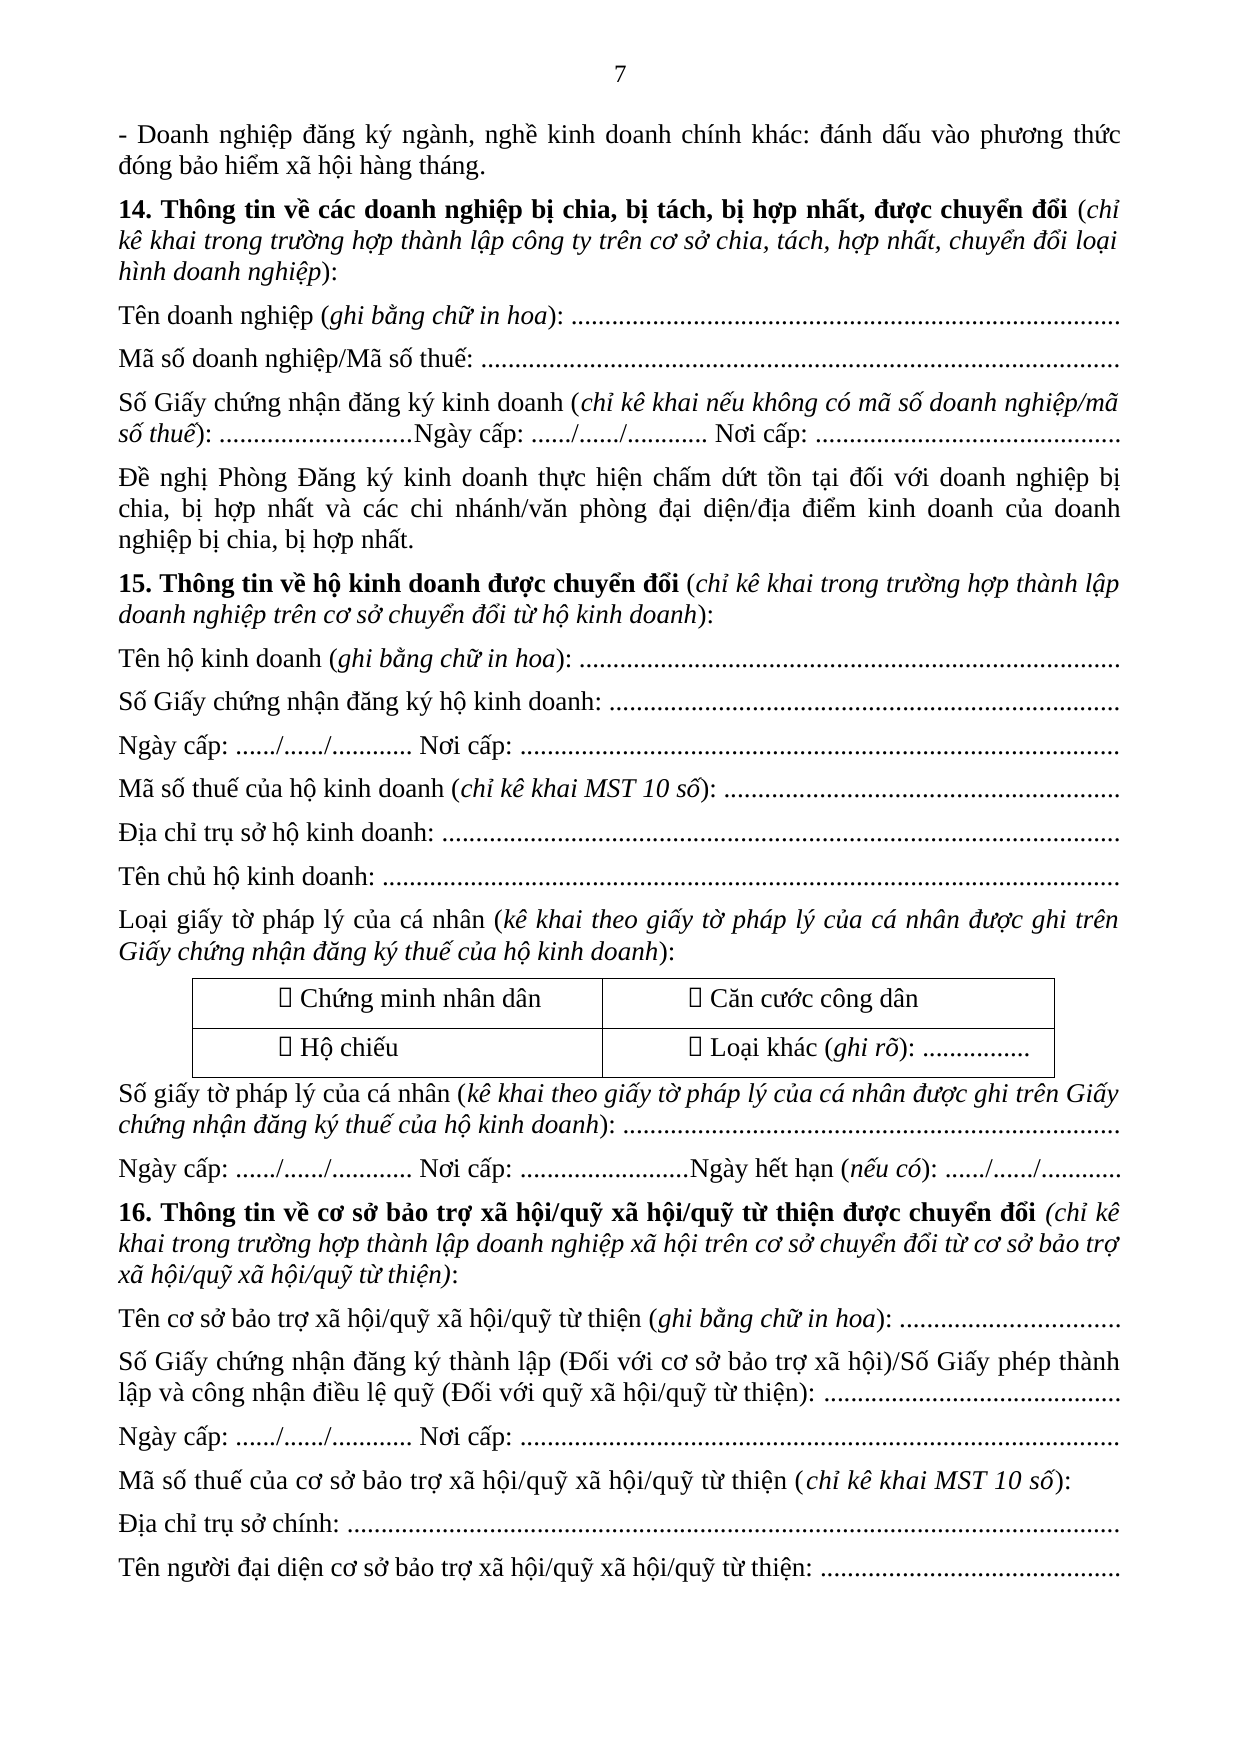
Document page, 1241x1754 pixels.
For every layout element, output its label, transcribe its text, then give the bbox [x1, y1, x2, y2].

table_header  Chứng minh nhân dân [193, 979, 602, 1028]
text - Doanh nghiệp đăng ký ngành, nghề kinh doanh chính khác: đánh dấu vào phương thức đóng bảo hiểm xã hội hàng tháng. [118, 118, 1122, 180]
text Mã số doanh nghiệp/Mã số thuế: [118, 342, 1122, 374]
text Số Giấy chứng nhận đăng ký kinh doanh (chỉ kê khai nếu không có mã số doanh nghiệp/mã số thuế): Ngày cấp: ....../....../............ Nơi cấp: [118, 386, 1122, 448]
table_cell  Loại khác (ghi rõ): ................ [603, 1029, 1054, 1077]
text 16. Thông tin về cơ sở bảo trợ xã hội/quỹ xã hội/quỹ từ thiện được chuyển đổi (chỉ kê khai trong trường hợp thành lập doanh nghiệp xã hội trên cơ sở chuyển đổi từ cơ sở bảo trợ xã hội/quỹ xã hội/quỹ từ thiện): [118, 1196, 1122, 1289]
text Địa chỉ trụ sở hộ kinh doanh: [118, 816, 1122, 847]
text Mã số thuế của cơ sở bảo trợ xã hội/quỹ xã hội/quỹ từ thiện (chỉ kê khai MST 10 số): [118, 1464, 1122, 1495]
text Mã số thuế của hộ kinh doanh (chỉ kê khai MST 10 số): [118, 773, 1122, 804]
text Đề nghị Phòng Đăng ký kinh doanh thực hiện chấm dứt tồn tại đối với doanh nghiệp bị chia, bị hợp nhất và các chi nhánh/văn phòng đại diện/địa điểm kinh doanh của doanh nghiệp bị chia, bị hợp nhất. [118, 461, 1122, 554]
text Tên hộ kinh doanh (ghi bằng chữ in hoa): [118, 642, 1122, 673]
text Số giấy tờ pháp lý của cá nhân (kê khai theo giấy tờ pháp lý của cá nhân được ghi trên Giấy chứng nhận đăng ký thuế của hộ kinh doanh): [118, 1077, 1122, 1140]
text Ngày cấp: ....../....../............ Nơi cấp: [118, 1420, 1122, 1451]
text Tên doanh nghiệp (ghi bằng chữ in hoa): [118, 299, 1122, 330]
text Số Giấy chứng nhận đăng ký hộ kinh doanh: [118, 685, 1122, 716]
text Ngày cấp: ....../....../............ Nơi cấp: [118, 729, 1122, 760]
text Tên người đại diện cơ sở bảo trợ xã hội/quỹ xã hội/quỹ từ thiện: [118, 1551, 1122, 1582]
text Địa chỉ trụ sở chính: [118, 1507, 1122, 1539]
text Loại giấy tờ pháp lý của cá nhân (kê khai theo giấy tờ pháp lý của cá nhân được ghi trên Giấy chứng nhận đăng ký thuế của hộ kinh doanh): [118, 903, 1122, 966]
text Tên chủ hộ kinh doanh: [118, 860, 1122, 891]
table_header  Căn cước công dân [603, 979, 1054, 1028]
text 14. Thông tin về các doanh nghiệp bị chia, bị tách, bị hợp nhất, được chuyển đổi (chỉ kê khai trong trường hợp thành lập công ty trên cơ sở chia, tách, hợp nhất, chuyển đổi loại hình doanh nghiệp): [118, 193, 1122, 286]
table_cell  Hộ chiếu [193, 1029, 602, 1077]
text Ngày cấp: ....../....../............ Nơi cấp: Ngày hết hạn (nếu có): ....../....../............ [118, 1152, 1122, 1183]
text Số Giấy chứng nhận đăng ký thành lập (Đối với cơ sở bảo trợ xã hội)/Số Giấy phép thành lập và công nhận điều lệ quỹ (Đối với quỹ xã hội/quỹ từ thiện): [118, 1345, 1122, 1408]
text Tên cơ sở bảo trợ xã hội/quỹ xã hội/quỹ từ thiện (ghi bằng chữ in hoa): [118, 1302, 1122, 1333]
text 15. Thông tin về hộ kinh doanh được chuyển đổi (chỉ kê khai trong trường hợp thành lập doanh nghiệp trên cơ sở chuyển đổi từ hộ kinh doanh): [118, 567, 1122, 629]
